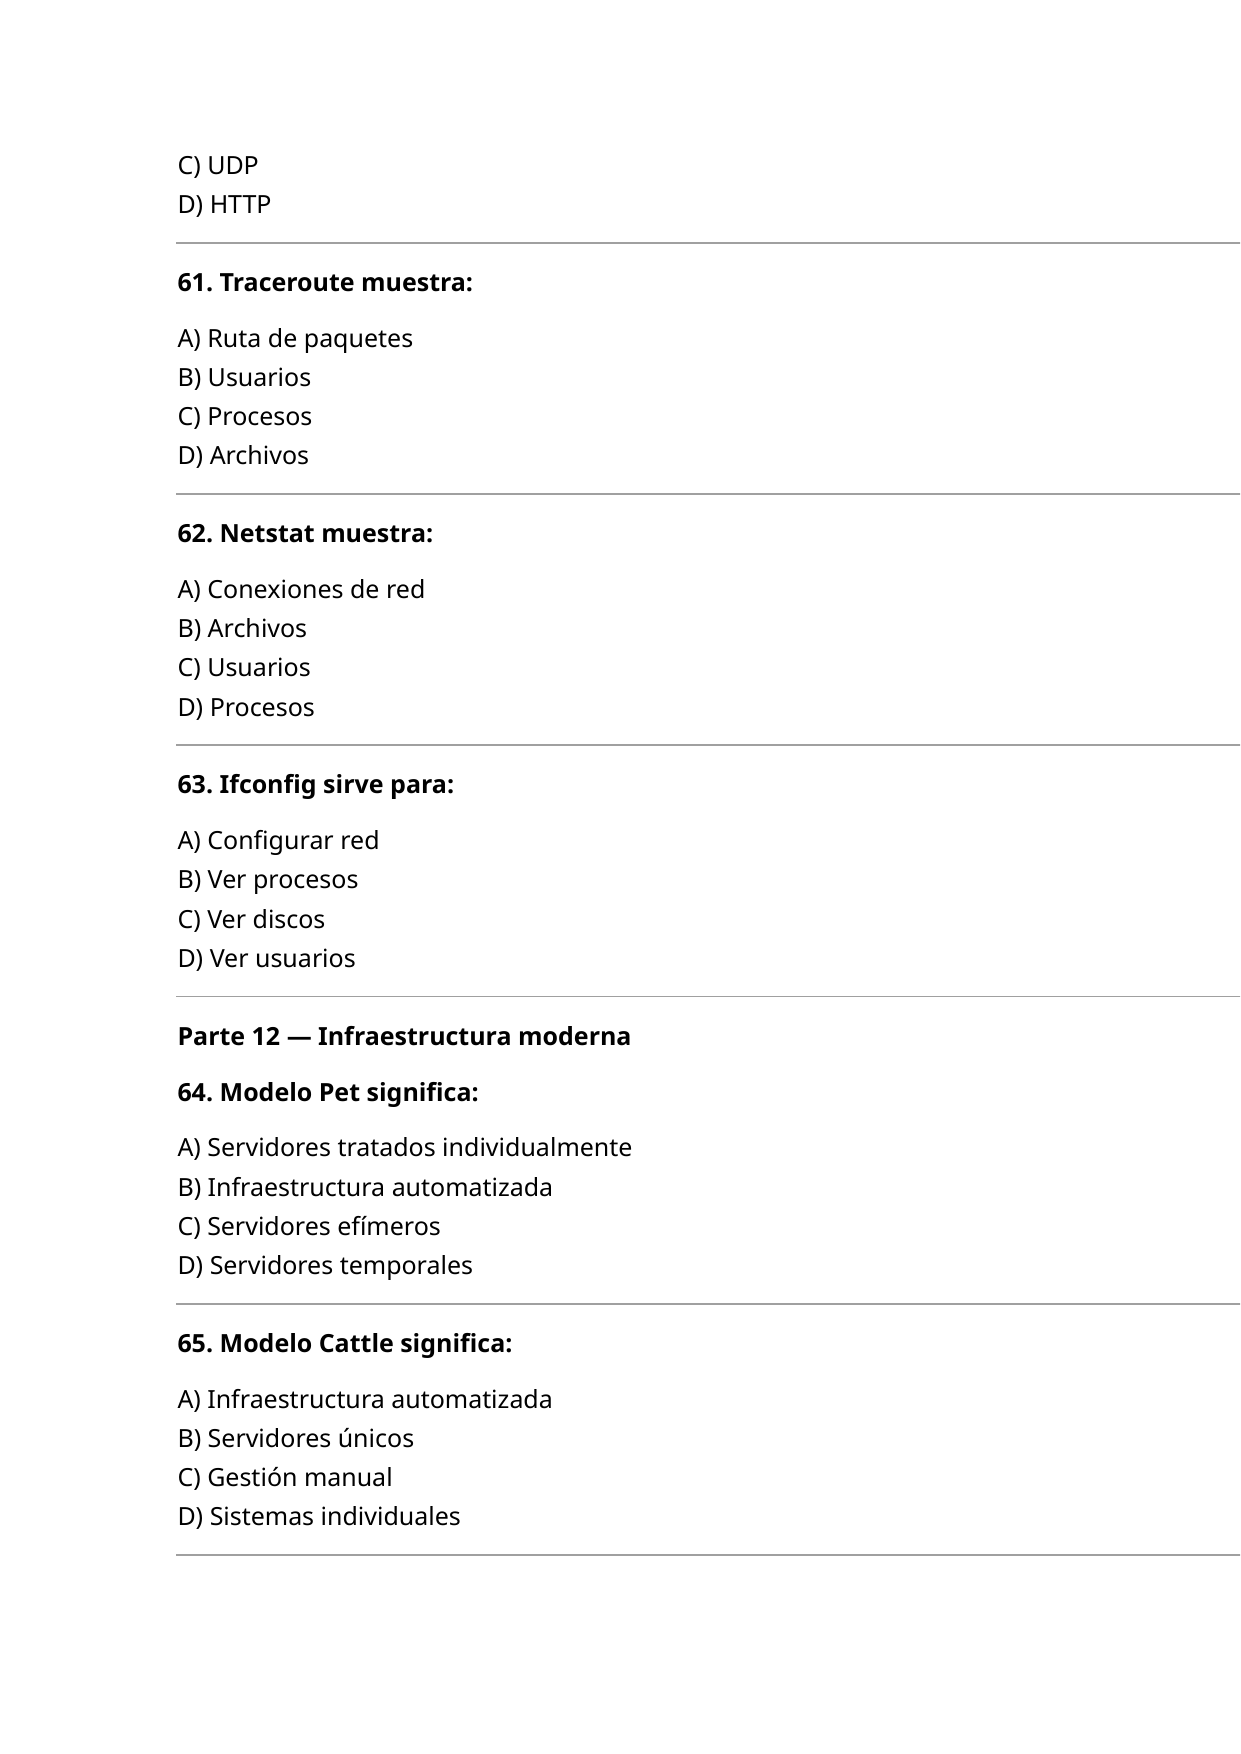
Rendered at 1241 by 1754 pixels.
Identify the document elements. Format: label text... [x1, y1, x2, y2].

text 61. Traceroute muestra: [177, 265, 1063, 299]
text A) Servidores tratados individualmente B) Infraestructura automatizada C) Servidores efímeros D) Servidores temporales [177, 1130, 1063, 1282]
text A) Infraestructura automatizada B) Servidores únicos C) Gestión manual D) Sistemas individuales [177, 1381, 1063, 1533]
text A) Ruta de paquetes B) Usuarios C) Procesos D) Archivos [177, 321, 1063, 472]
text 62. Netstat muestra: [177, 516, 1063, 550]
text 63. Ifconfig sirve para: [177, 767, 1063, 801]
text Parte 12 — Infraestructura moderna [177, 1018, 1063, 1052]
text A) Configurar red B) Ver procesos C) Ver discos D) Ver usuarios [177, 823, 1063, 974]
text A) Conexiones de red B) Archivos C) Usuarios D) Procesos [177, 572, 1063, 723]
text C) UDP D) HTTP [177, 148, 1063, 221]
text 65. Modelo Cattle significa: [177, 1326, 1063, 1359]
text 64. Modelo Pet significa: [177, 1074, 1063, 1108]
